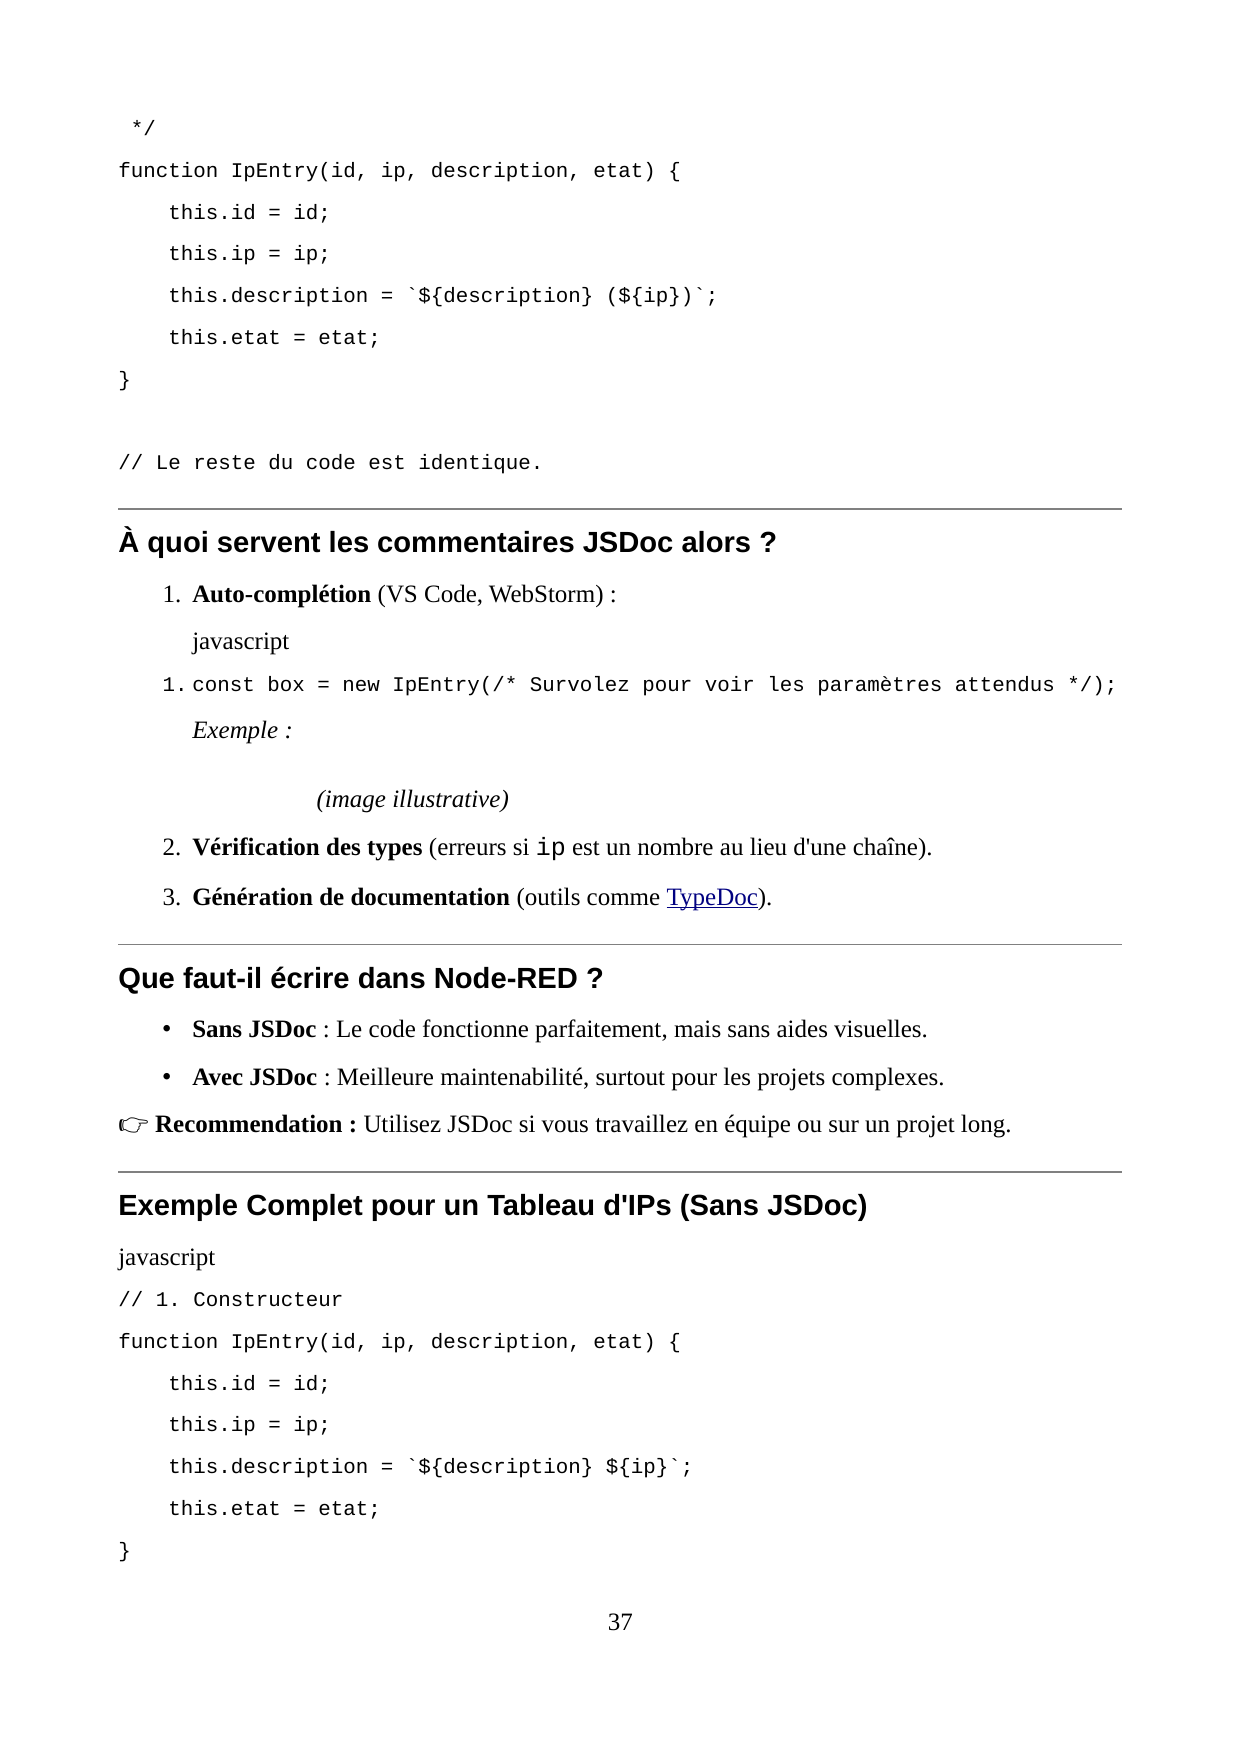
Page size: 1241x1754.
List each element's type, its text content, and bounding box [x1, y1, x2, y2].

text 👉 Recommendation : Utilisez JSDoc si vous travaillez en équipe ou sur un projet long. [118, 1109, 1122, 1138]
subtitle À quoi servent les commentaires JSDoc alors ? [118, 526, 1122, 559]
text this.ip = ip; [118, 1414, 1122, 1438]
text this.description = `${description} ${ip}`; [118, 1456, 1122, 1480]
text // Le reste du code est identique. [118, 452, 1122, 476]
list Vérification des types (erreurs si ip est un nombre au lieu d'une chaîne). [162, 832, 1122, 863]
text function IpEntry(id, ip, description, etat) { [118, 160, 1122, 183]
list const box = new IpEntry(/* Survolez pour voir les paramètres attendus */); [162, 674, 1122, 697]
list Génération de documentation (outils comme TypeDoc). [162, 882, 1122, 911]
text } [118, 1540, 1122, 1563]
text this.id = id; [118, 202, 1122, 225]
text function IpEntry(id, ip, description, etat) { [118, 1331, 1122, 1354]
list javascript [162, 626, 1122, 655]
text // 1. Constructeur [118, 1289, 1122, 1313]
text this.etat = etat; [118, 327, 1122, 351]
text this.id = id; [118, 1373, 1122, 1396]
subtitle Que faut-il écrire dans Node-RED ? [118, 961, 1122, 994]
text this.etat = etat; [118, 1498, 1122, 1522]
text this.ip = ip; [118, 243, 1122, 267]
subtitle Exemple Complet pour un Tableau d'IPs (Sans JSDoc) [118, 1188, 1122, 1222]
text this.description = `${description} (${ip})`; [118, 285, 1122, 309]
list Sans JSDoc : Le code fonctionne parfaitement, mais sans aides visuelles. [162, 1014, 1122, 1043]
list Exemple : (image illustrative) [162, 716, 1122, 813]
list Avec JSDoc : Meilleure maintenabilité, surtout pour les projets complexes. [162, 1062, 1122, 1091]
list Auto-complétion (VS Code, WebStorm) : [162, 579, 1122, 607]
text */ [118, 118, 1122, 142]
text javascript [118, 1242, 1122, 1270]
text } [118, 369, 1122, 392]
